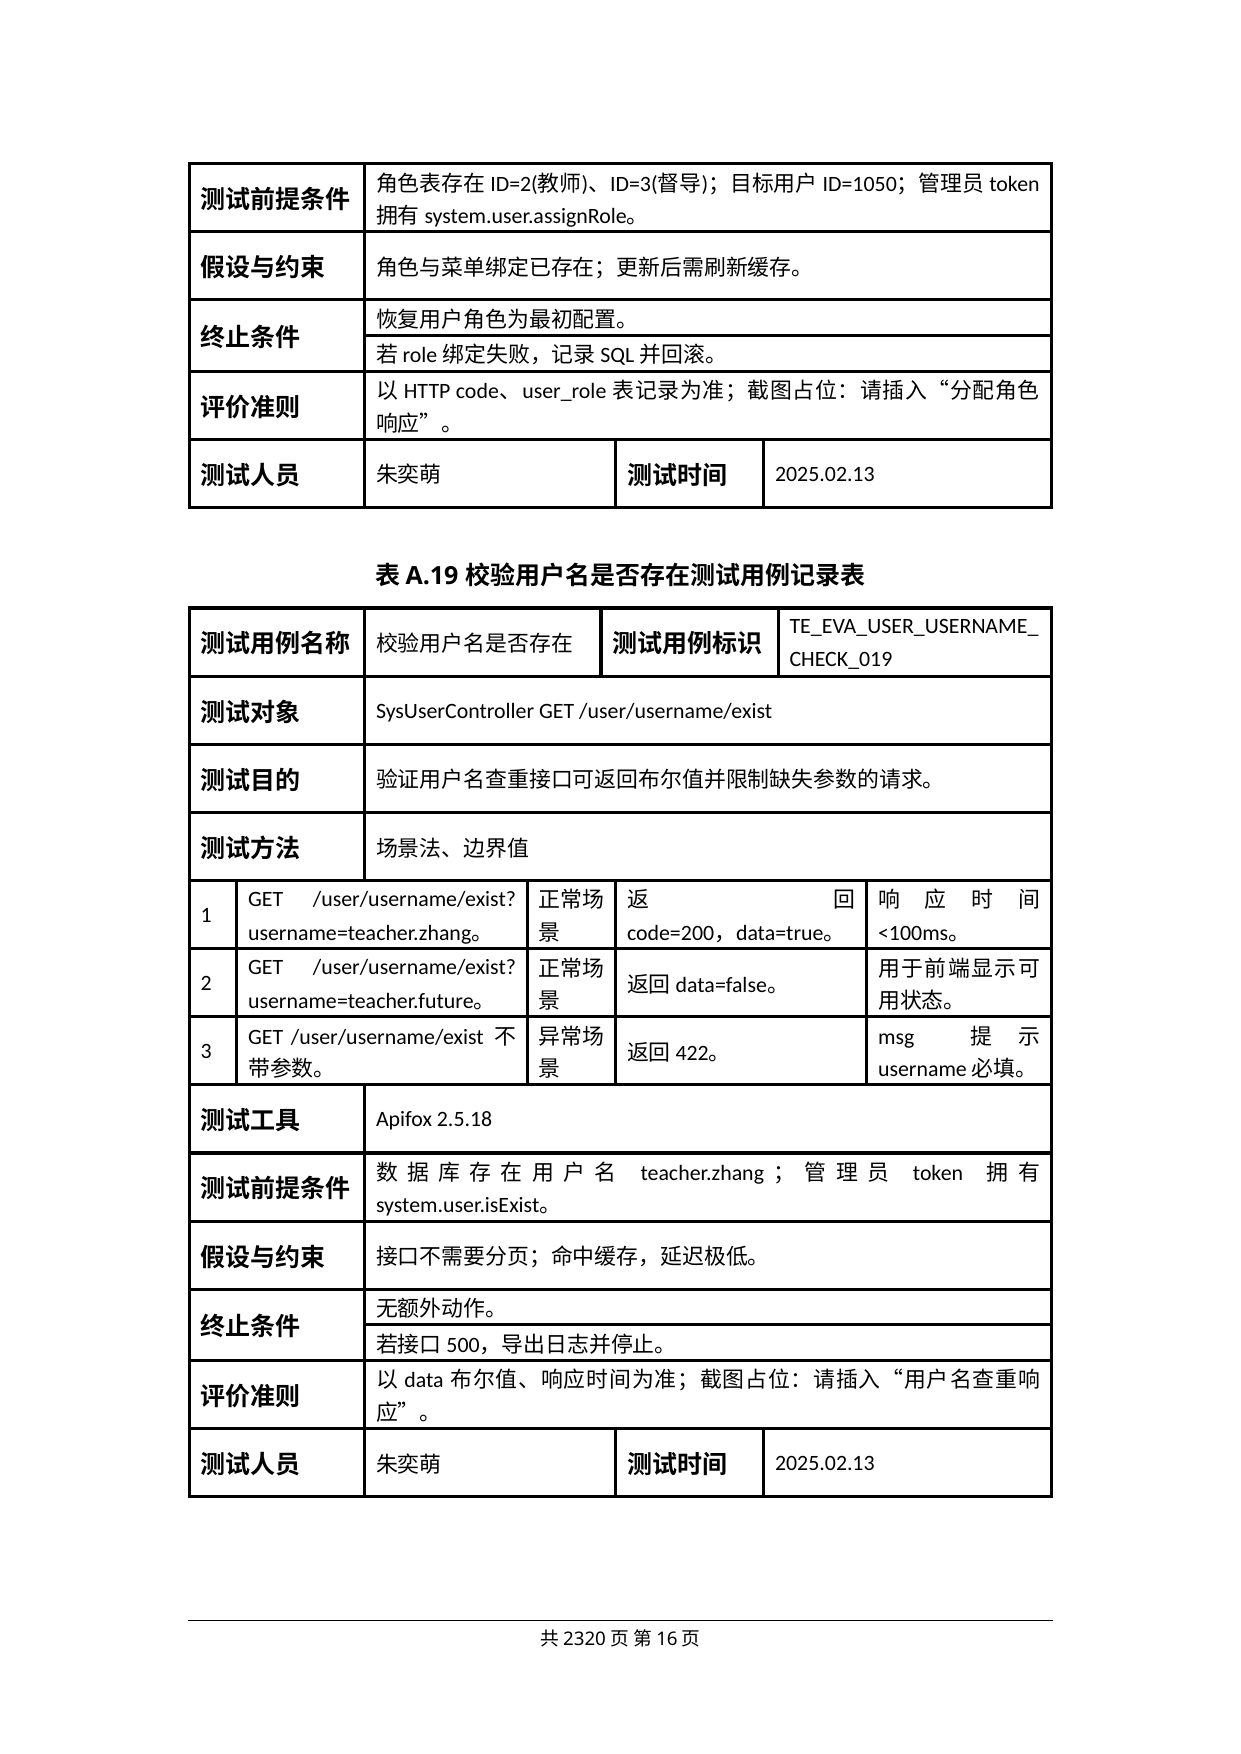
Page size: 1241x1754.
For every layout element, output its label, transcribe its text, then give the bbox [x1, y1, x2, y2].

table_cell 2025.02.13 [765, 441, 1050, 506]
table_cell 1 [191, 882, 235, 947]
table_cell msg 提示 username 必填。 [868, 1018, 1050, 1083]
table_cell 测试对象 [191, 678, 363, 743]
table_cell 响应时间<100ms。 [868, 882, 1050, 947]
table_cell 假设与约束 [191, 1223, 363, 1288]
table_cell 终止条件 [191, 1291, 363, 1359]
table_cell 返回 data=false。 [617, 950, 865, 1015]
table_cell SysUserController GET /user/username/exist [366, 678, 1050, 743]
table_header 测试用例标识 [603, 610, 777, 674]
table_cell 测试时间 [617, 441, 762, 506]
table_cell 朱奕萌 [366, 1430, 614, 1495]
table_header 测试用例名称 [191, 610, 363, 674]
table_cell GET /user/username/exist?username=teacher.zhang。 [238, 882, 526, 947]
table_cell 数据库存在用户名 teacher.zhang；管理员 token 拥有 system.user.isExist。 [366, 1155, 1050, 1219]
table_cell 假设与约束 [191, 233, 363, 298]
table_cell 若 role 绑定失败，记录 SQL 并回滚。 [366, 337, 1050, 369]
table_cell 测试方法 [191, 814, 363, 879]
table_cell 3 [191, 1018, 235, 1083]
table_cell 评价准则 [191, 373, 363, 438]
table_cell Apifox 2.5.18 [366, 1086, 1050, 1151]
table_cell 场景法、边界值 [366, 814, 1050, 879]
table_cell 无额外动作。 [366, 1291, 1050, 1323]
table_cell 用于前端显示可用状态。 [868, 950, 1050, 1015]
table_cell 测试工具 [191, 1086, 363, 1151]
table_cell 测试人员 [191, 1430, 363, 1495]
table_cell 角色与菜单绑定已存在；更新后需刷新缓存。 [366, 233, 1050, 298]
table_cell 测试前提条件 [191, 165, 363, 230]
table_header TE_EVA_USER_USERNAME_CHECK_019 [780, 610, 1050, 674]
table_cell 2025.02.13 [765, 1430, 1050, 1495]
table_cell GET /user/username/exist 不带参数。 [238, 1018, 526, 1083]
table_header 校验用户名是否存在 [366, 610, 599, 674]
table_cell 恢复用户角色为最初配置。 [366, 301, 1050, 334]
table_cell 角色表存在 ID=2(教师)、ID=3(督导)；目标用户 ID=1050；管理员 token 拥有 system.user.assignRole。 [366, 165, 1050, 230]
table_cell 验证用户名查重接口可返回布尔值并限制缺失参数的请求。 [366, 746, 1050, 811]
table_cell 正常场景 [529, 882, 614, 947]
table_cell 朱奕萌 [366, 441, 614, 506]
table_cell 返回 code=200，data=true。 [617, 882, 865, 947]
table_cell 正常场景 [529, 950, 614, 1015]
table_cell 终止条件 [191, 301, 363, 369]
text 表A.19 校验用户名是否存在测试用例记录表 [187, 541, 1053, 606]
table_cell 以 HTTP code、user_role 表记录为准；截图占位：请插入“分配角色响应”。 [366, 373, 1050, 438]
table_cell GET /user/username/exist?username=teacher.future。 [238, 950, 526, 1015]
table_cell 测试时间 [617, 1430, 762, 1495]
table_cell 评价准则 [191, 1362, 363, 1427]
table_cell 返回 422。 [617, 1018, 865, 1083]
table_cell 若接口 500，导出日志并停止。 [366, 1326, 1050, 1359]
table_cell 测试目的 [191, 746, 363, 811]
table_cell 测试人员 [191, 441, 363, 506]
table_cell 2 [191, 950, 235, 1015]
table_cell 接口不需要分页；命中缓存，延迟极低。 [366, 1223, 1050, 1288]
table_cell 以 data 布尔值、响应时间为准；截图占位：请插入“用户名查重响应”。 [366, 1362, 1050, 1427]
table_cell 测试前提条件 [191, 1155, 363, 1219]
table_cell 异常场景 [529, 1018, 614, 1083]
